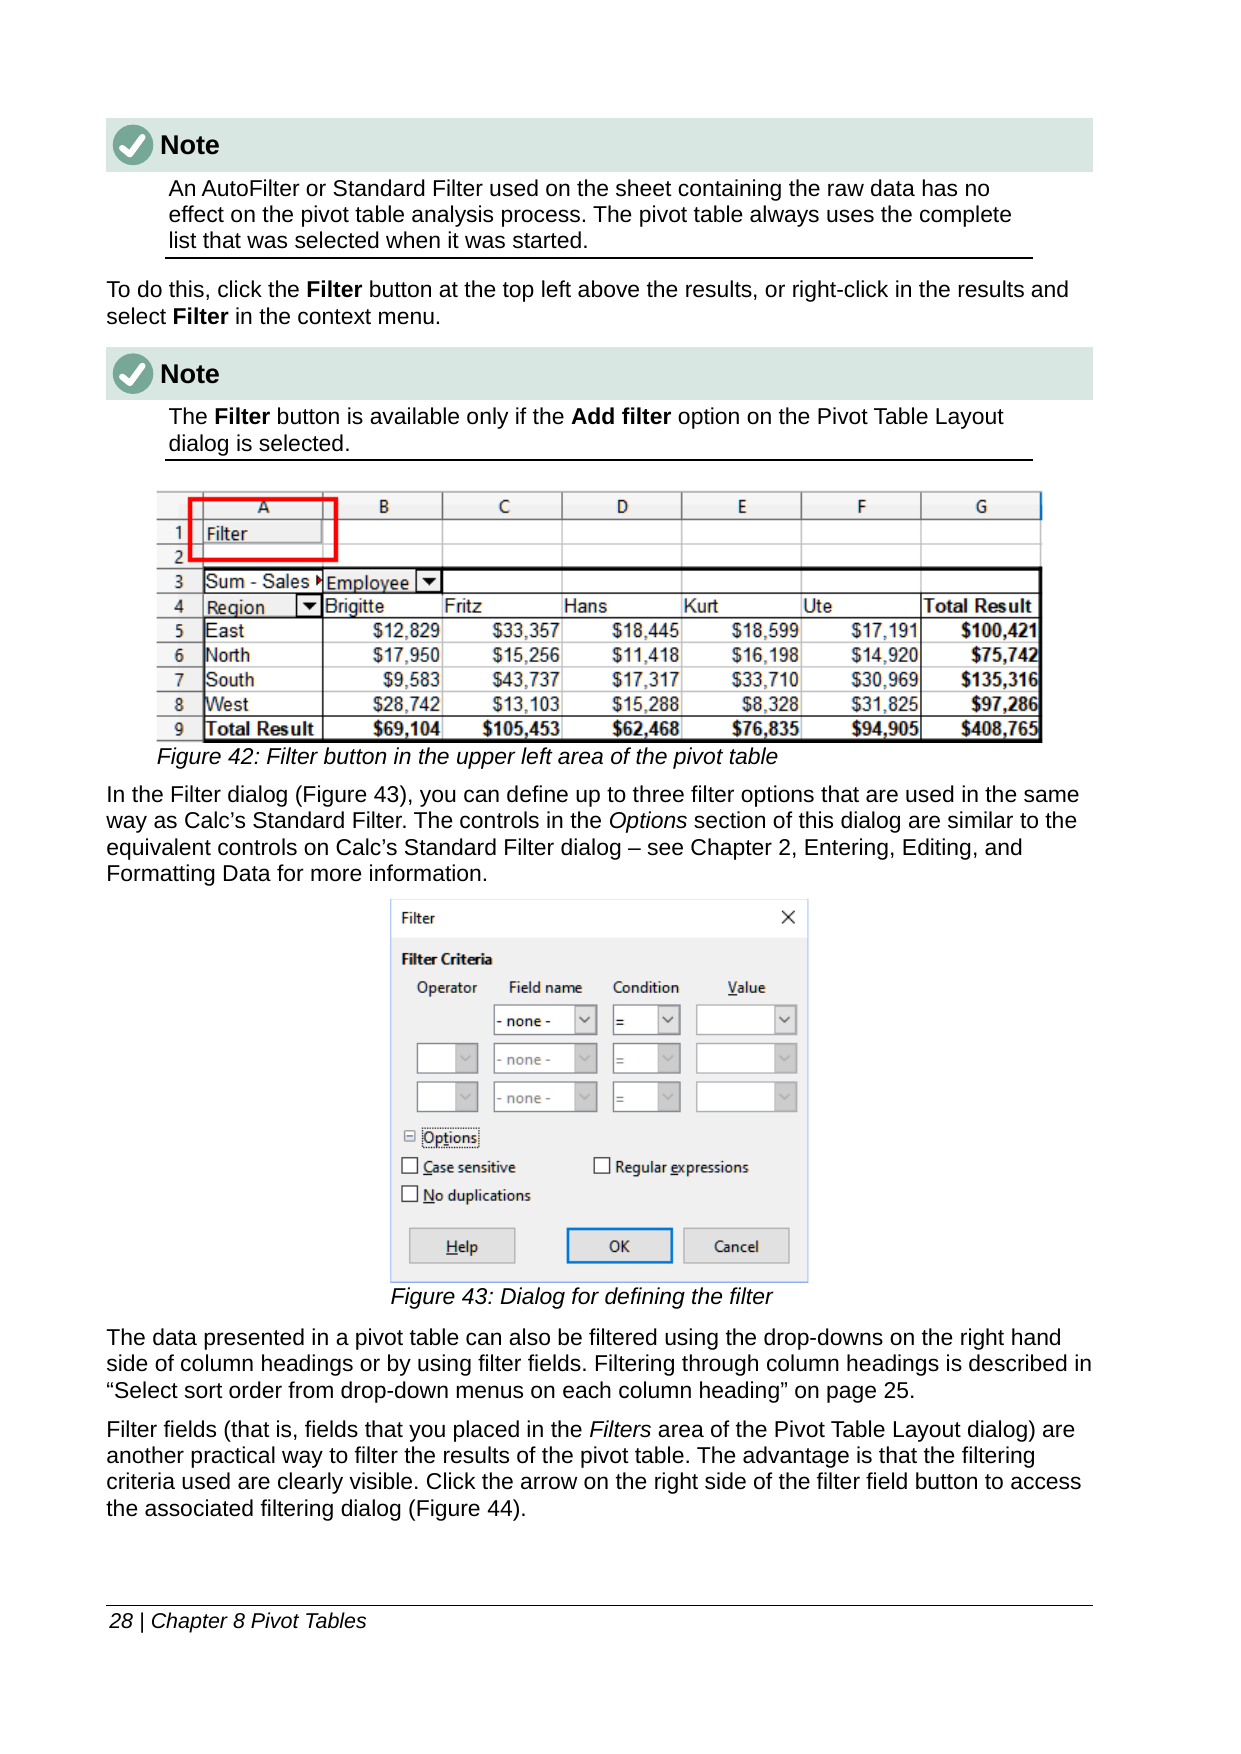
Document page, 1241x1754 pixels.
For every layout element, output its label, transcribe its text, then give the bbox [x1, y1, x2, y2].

text To do this, click the Filter button at the top left above the results, or right-click in the results and select Filter in the context menu. [106, 276, 1093, 329]
picture [156, 490, 1043, 743]
text The Filter button is available only if the Add filter option on the Pivot Table Layout dialog is selected. [165, 400, 1033, 459]
subtitle Note [106, 347, 1093, 400]
subtitle Note [106, 118, 1093, 172]
text Figure 42: Filter button in the upper left area of the pivot table [157, 743, 1042, 769]
text In the Filter dialog (Figure 43), you can define up to three filter options that are used in the same way as Calc’s Standard Filter. The controls in the Options section of this dialog are similar to the equivalent controls on Calc’s Standard Filter dialog – see Chapter 2, Entering, Editing, and Formatting Data for more information. [106, 781, 1093, 887]
text Filter fields (that is, fields that you placed in the Filters area of the Pivot Table Layout dialog) are another practical way to filter the results of the pivot table. The advantage is that the filtering criteria used are clearly visible. Click the arrow on the right side of the filter field button to access the associated filtering dialog (Figure 44). [106, 1416, 1093, 1521]
picture [390, 899, 809, 1283]
text Figure 43: Dialog for defining the filter [390, 1283, 808, 1309]
text The data presented in a pivot table can also be filtered using the drop-downs on the right hand side of column headings or by using filter fields. Filtering through column headings is described in “Select sort order from drop-down menus on each column heading” on page 25. [106, 1324, 1093, 1403]
text An AutoFilter or Standard Filter used on the sheet containing the raw data has no effect on the pivot table analysis process. The pivot table always uses the complete list that was selected when it was started. [165, 172, 1033, 257]
